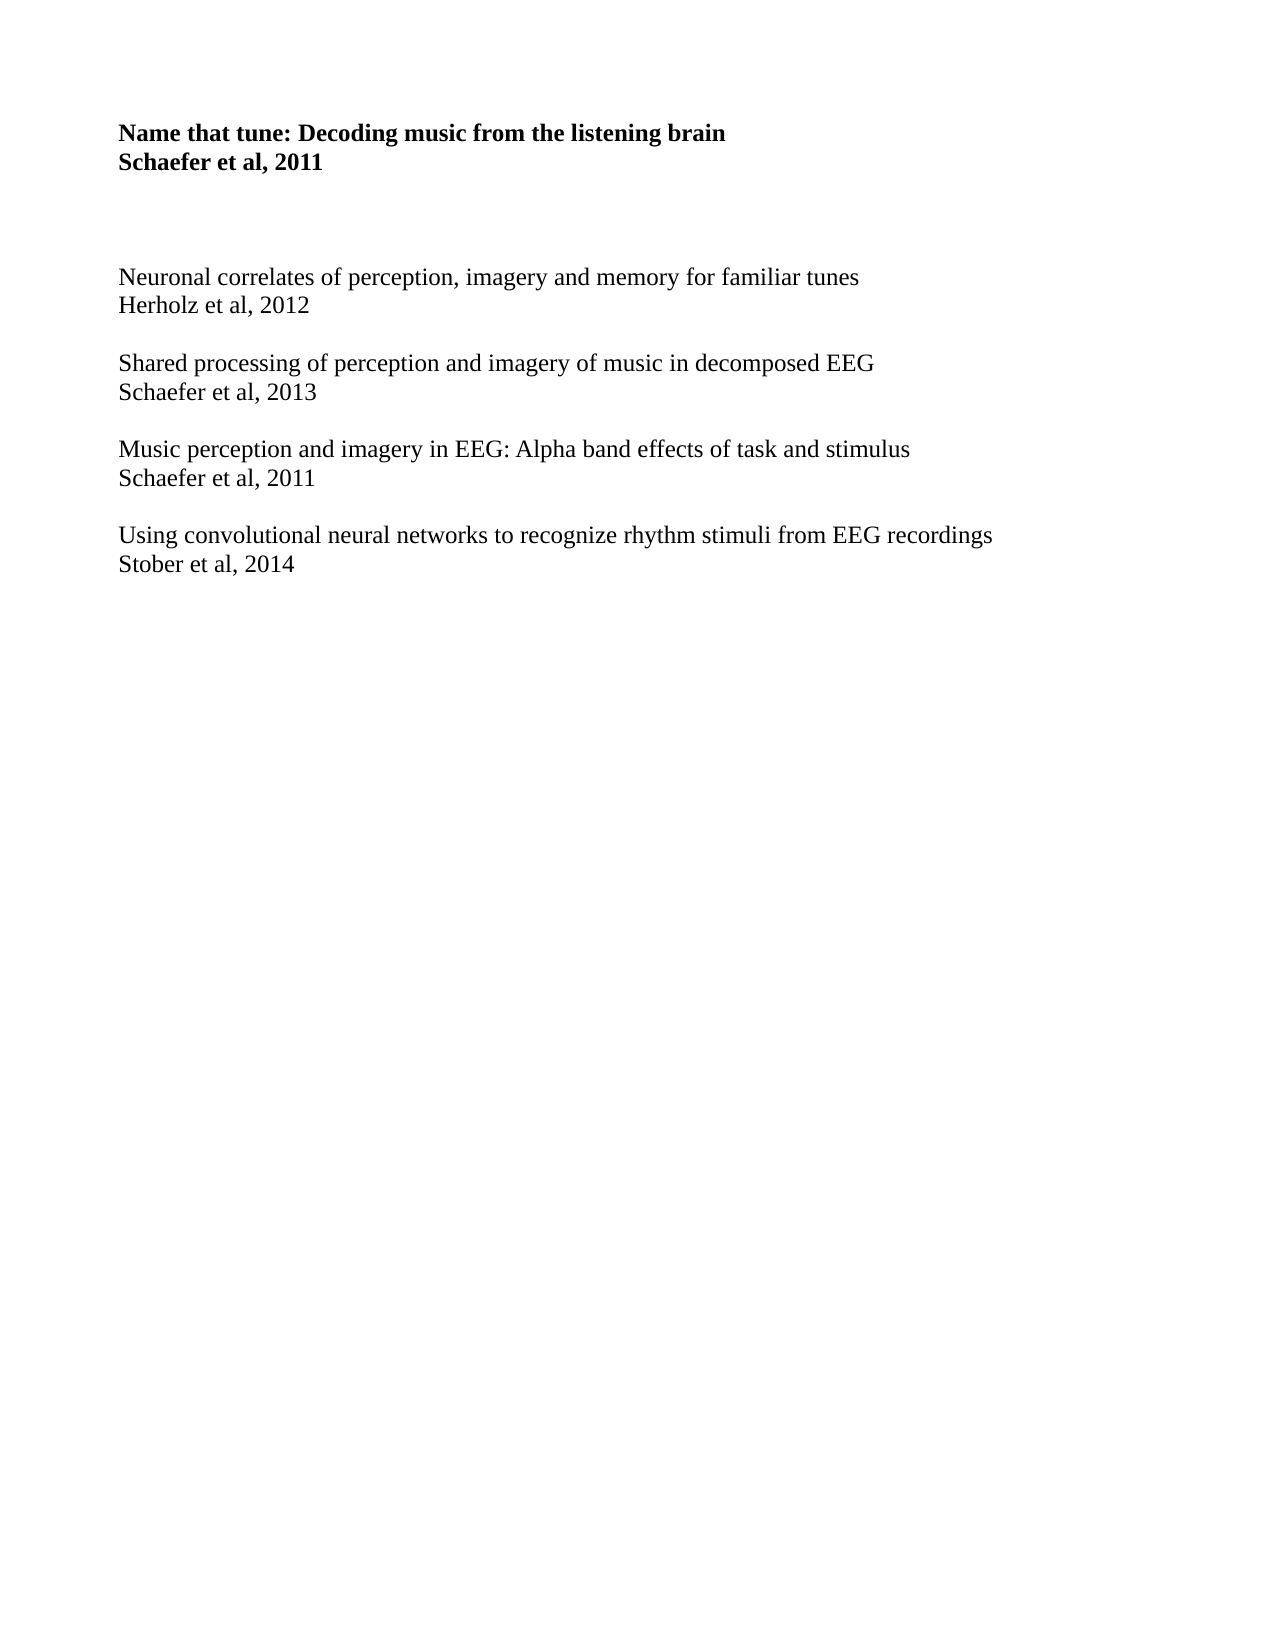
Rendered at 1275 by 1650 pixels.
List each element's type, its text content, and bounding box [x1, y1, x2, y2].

text Using convolutional neural networks to recognize rhythm stimuli from EEG recordings [118, 521, 1157, 549]
text Music perception and imagery in EEG: Alpha band effects of task and stimulus [118, 434, 1157, 463]
text Schaefer et al, 2011 [118, 463, 1157, 492]
text Schaefer et al, 2011 [118, 147, 1157, 176]
text Name that tune: Decoding music from the listening brain [118, 118, 1157, 147]
text Neuronal correlates of perception, imagery and memory for familiar tunes [118, 262, 1157, 291]
text Stober et al, 2014 [118, 549, 1157, 578]
text Schaefer et al, 2013 [118, 377, 1157, 406]
text Herholz et al, 2012 [118, 291, 1157, 319]
text Shared processing of perception and imagery of music in decomposed EEG [118, 348, 1157, 377]
